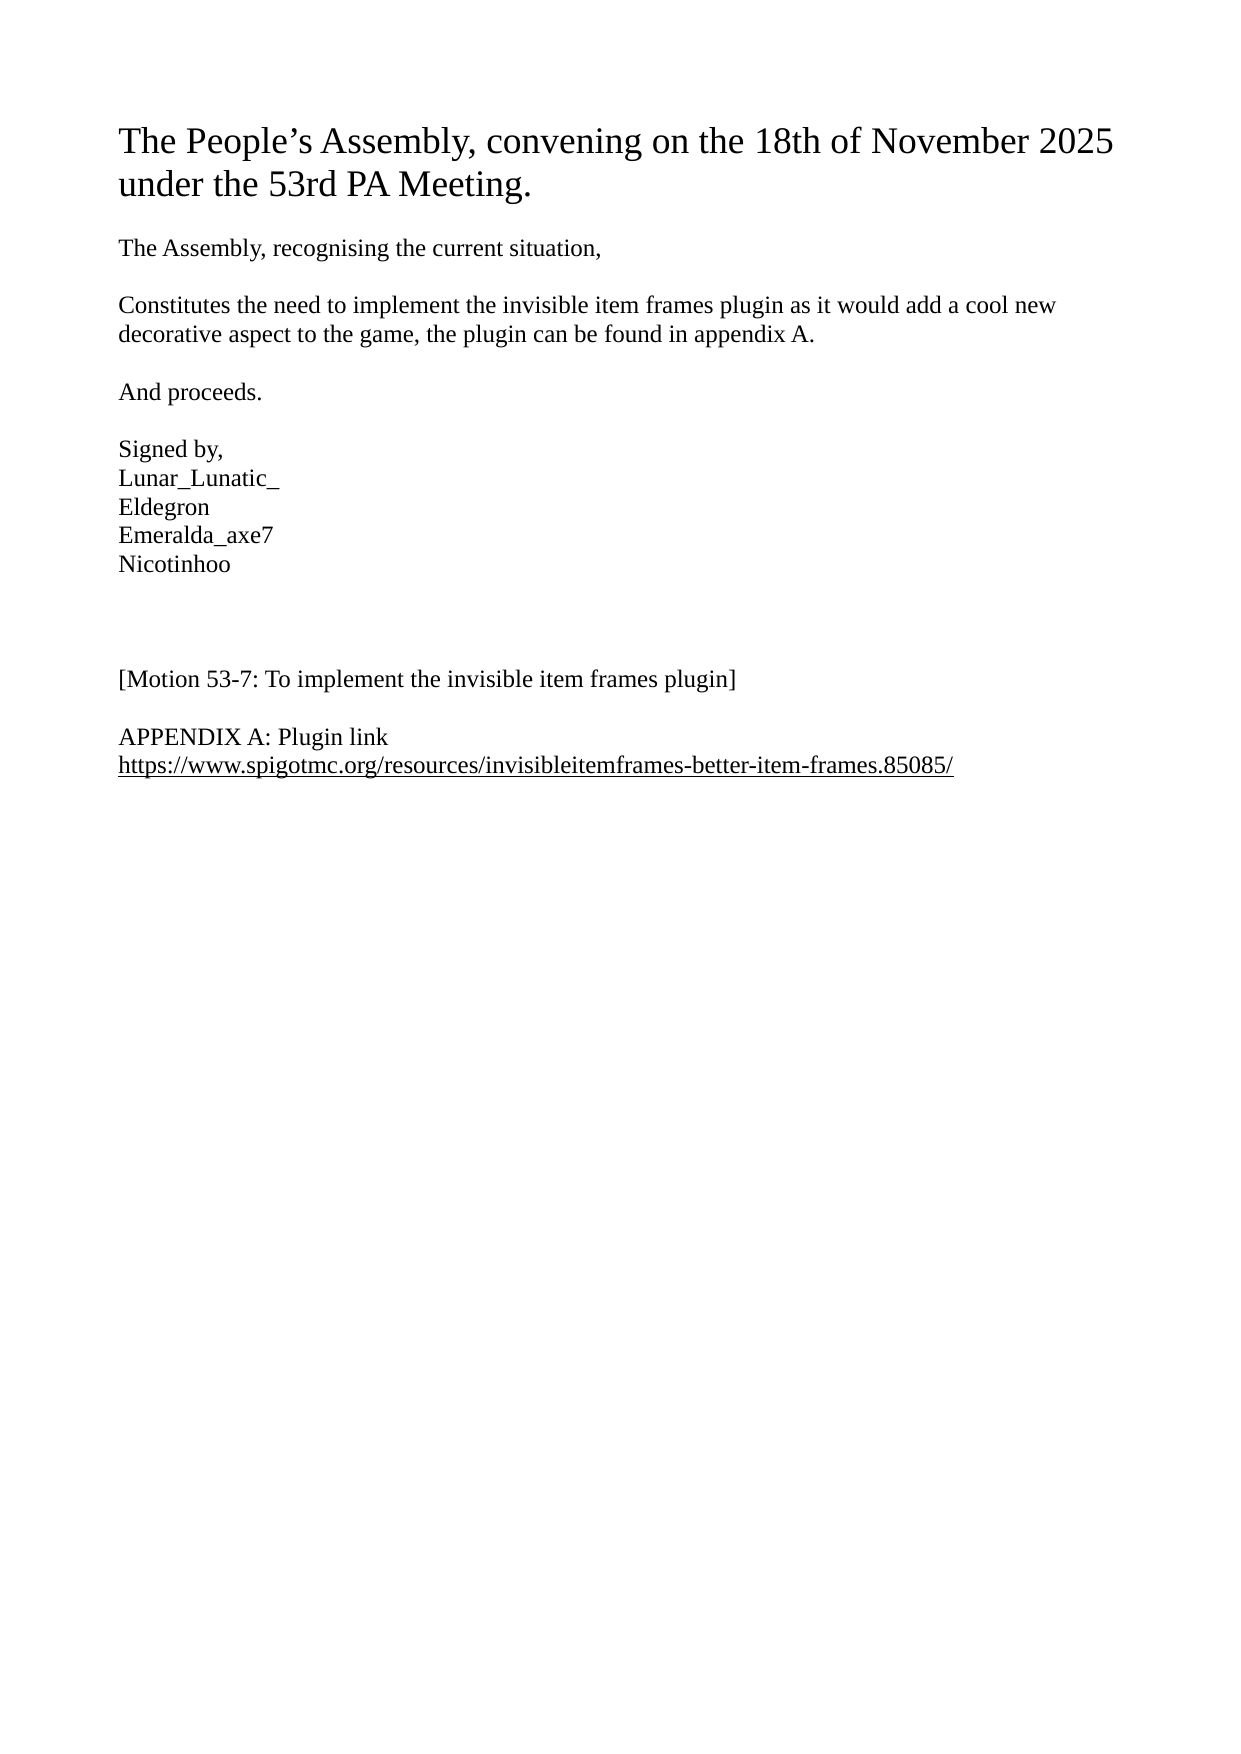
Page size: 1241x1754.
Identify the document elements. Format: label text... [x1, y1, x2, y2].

text Lunar_Lunatic_ [118, 463, 1122, 492]
text [Motion 53-7: To implement the invisible item frames plugin] [118, 664, 1122, 693]
text Eldegron [118, 492, 1122, 521]
text APPENDIX A: Plugin link [118, 722, 1122, 751]
text Nicotinhoo [118, 549, 1122, 578]
text Emeralda_axe7 [118, 521, 1122, 549]
text Signed by, [118, 434, 1122, 463]
text The People’s Assembly, convening on the 18th of November 2025 under the 53rd PA Meeting. [118, 118, 1122, 204]
text Constitutes the need to implement the invisible item frames plugin as it would add a cool new decorative aspect to the game, the plugin can be found in appendix A. [118, 291, 1122, 348]
text https://www.spigotmc.org/resources/invisibleitemframes-better-item-frames.85085/ [118, 751, 1122, 779]
text The Assembly, recognising the current situation, [118, 233, 1122, 262]
text And proceeds. [118, 377, 1122, 406]
